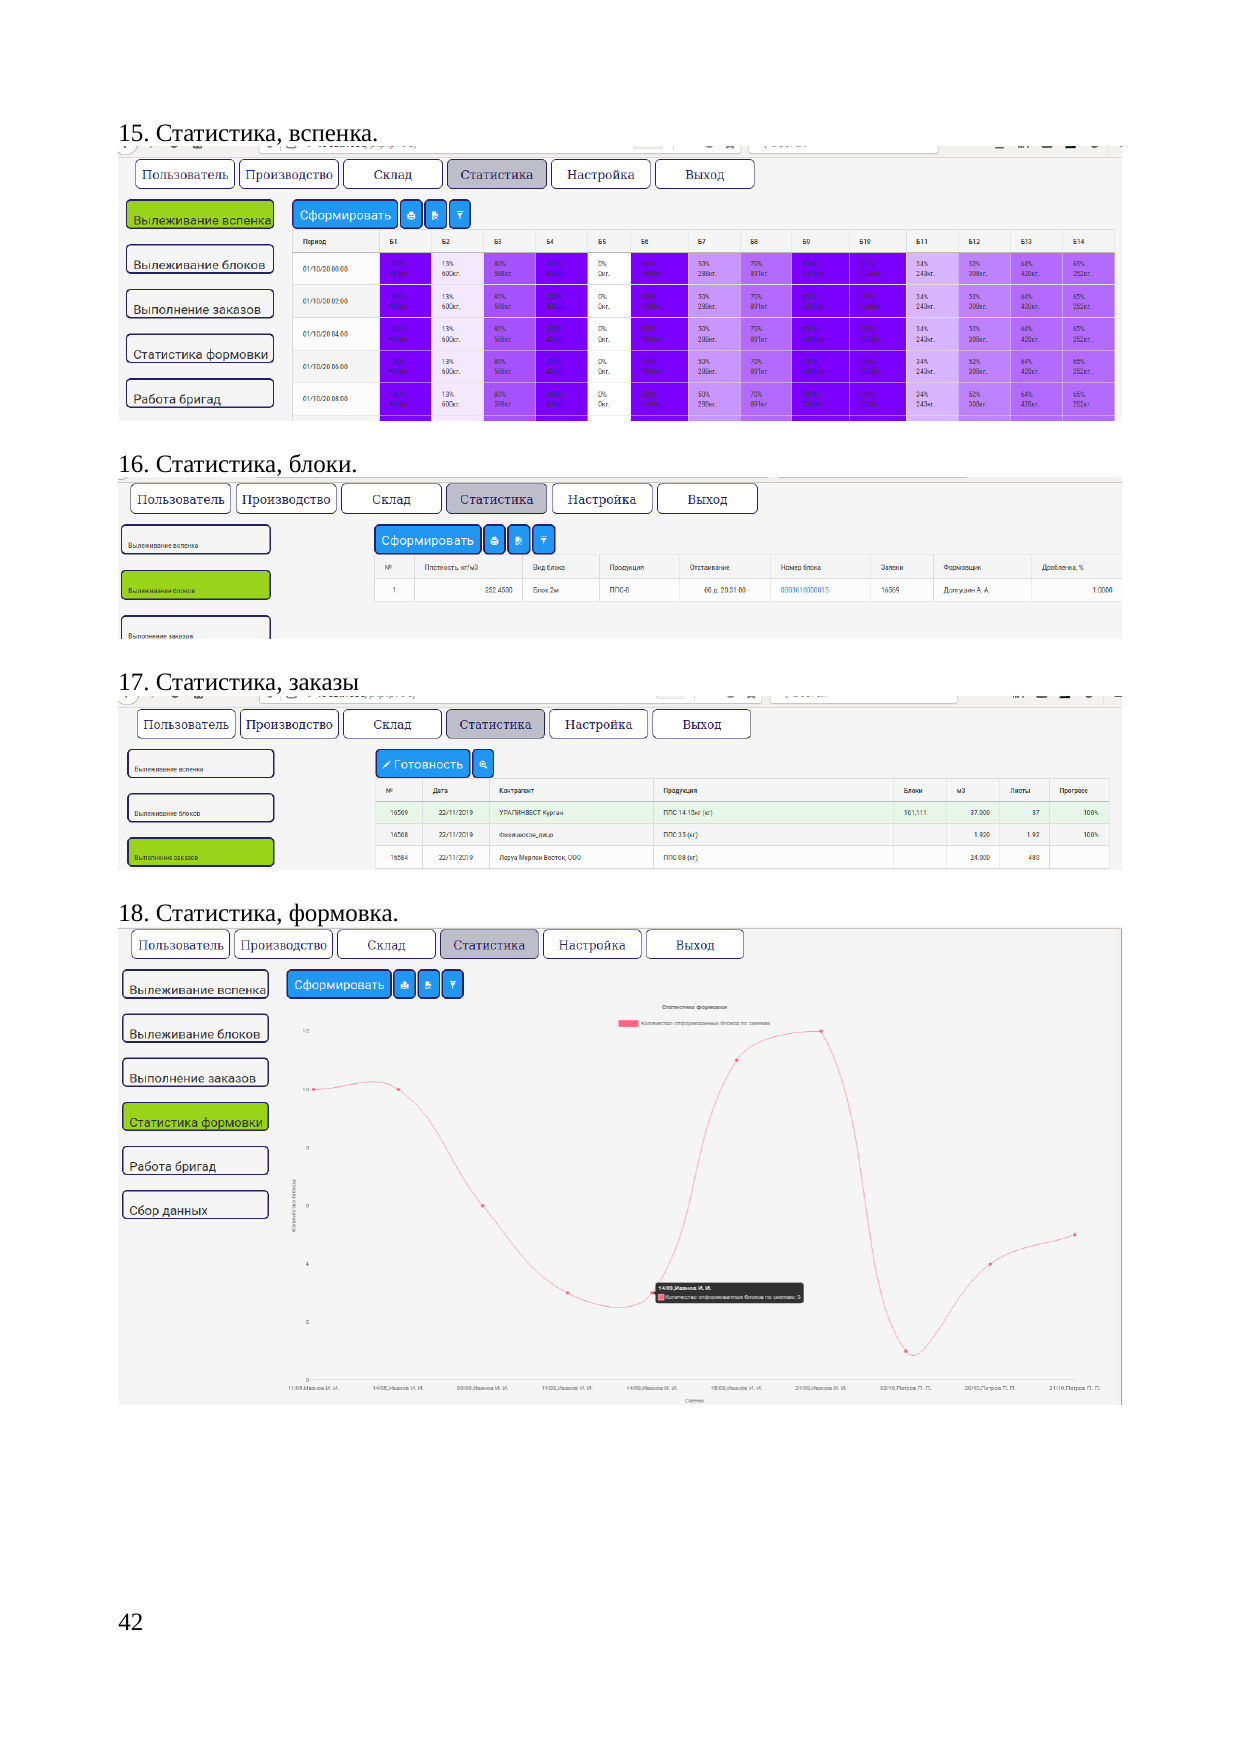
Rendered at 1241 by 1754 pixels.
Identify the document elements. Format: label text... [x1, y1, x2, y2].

text 15. Статистика, вспенка. [118, 118, 1122, 146]
picture [118, 146, 1123, 421]
text 16. Статистика, блоки. [118, 449, 1122, 477]
text 17. Статистика, заказы [118, 667, 1122, 696]
picture [118, 927, 1123, 1405]
picture [118, 477, 1123, 639]
text 18. Статистика, формовка. [118, 898, 1122, 927]
picture [118, 696, 1123, 870]
